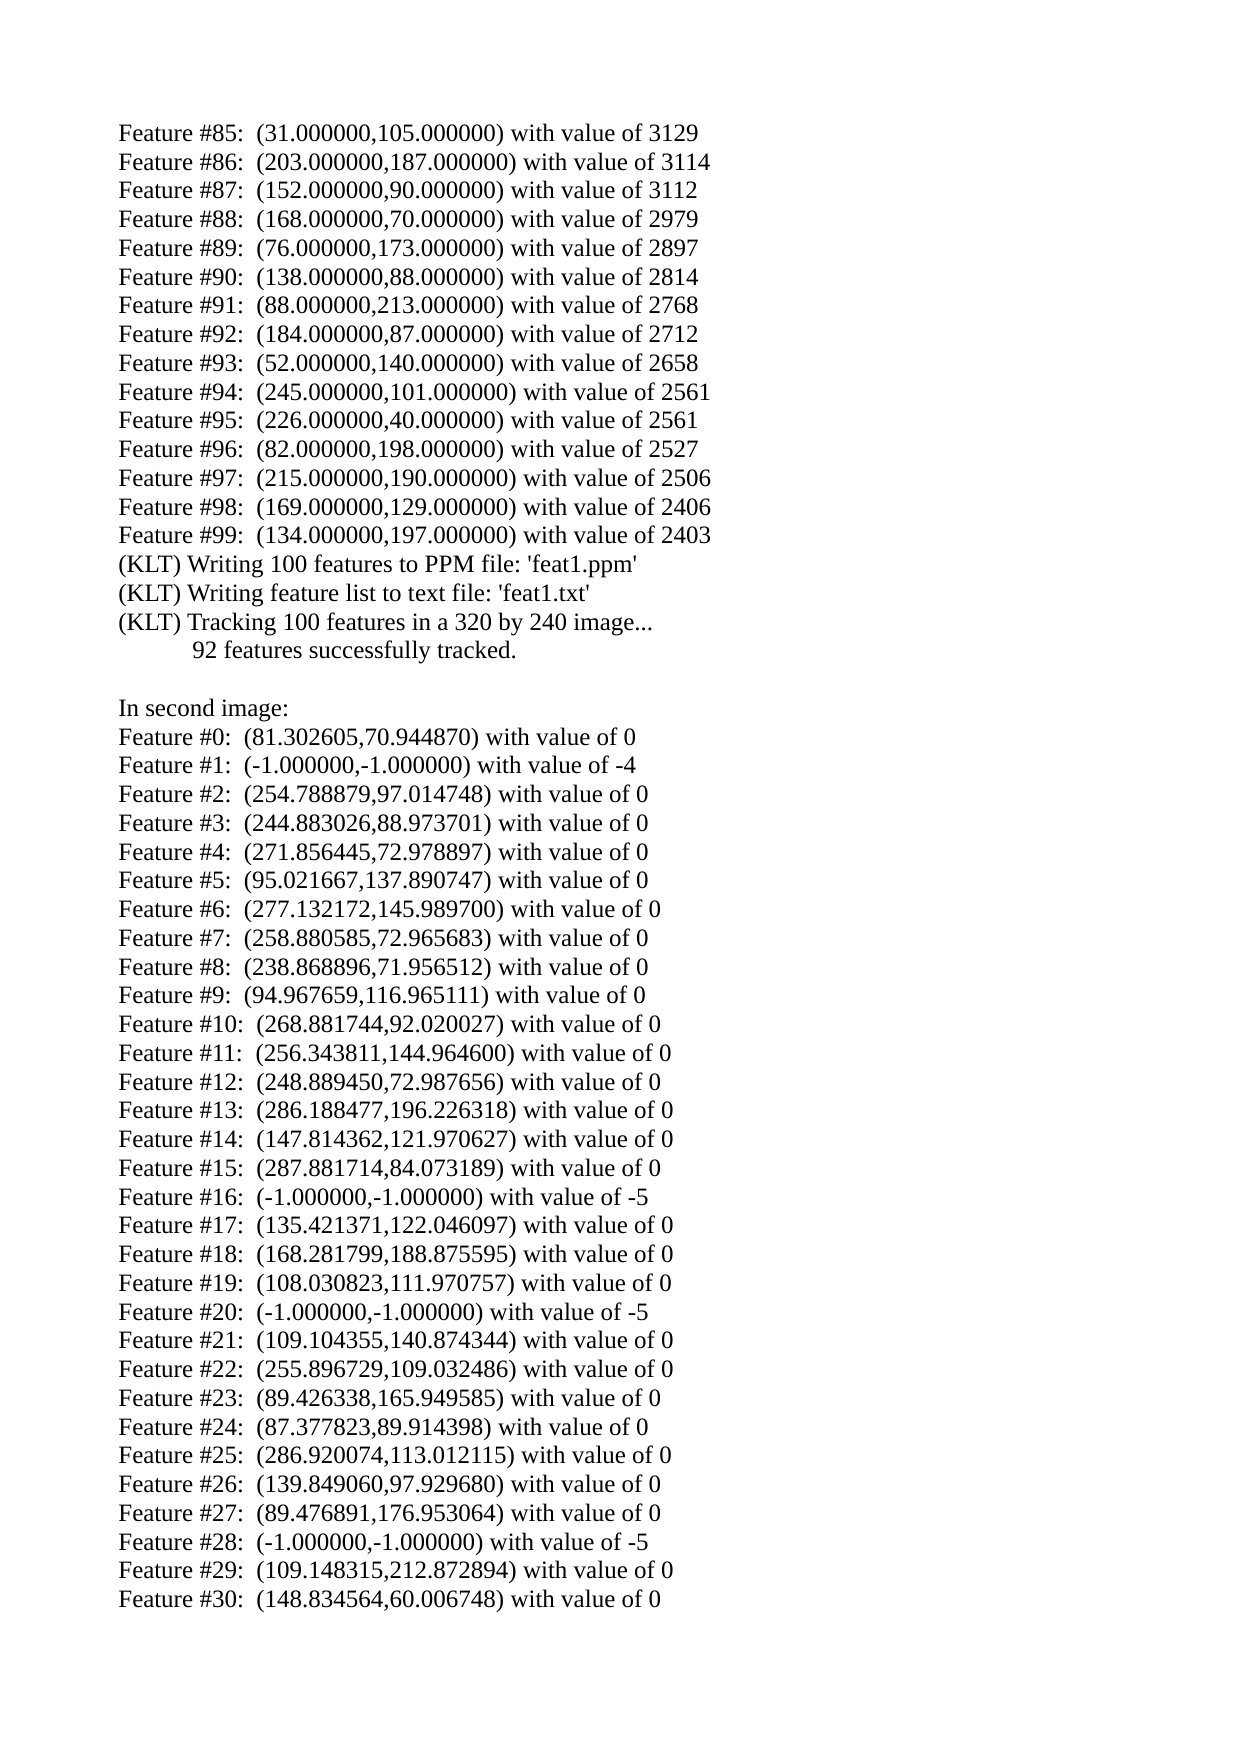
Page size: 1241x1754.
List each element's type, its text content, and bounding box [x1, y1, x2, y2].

text In second image: [118, 693, 1122, 722]
text (KLT) Tracking 100 features in a 320 by 240 image... [118, 607, 1122, 636]
text Feature #21: (109.104355,140.874344) with value of 0 [118, 1326, 1122, 1354]
text Feature #20: (-1.000000,-1.000000) with value of -5 [118, 1297, 1122, 1326]
text Feature #11: (256.343811,144.964600) with value of 0 [118, 1038, 1122, 1067]
text Feature #92: (184.000000,87.000000) with value of 2712 [118, 319, 1122, 348]
text Feature #25: (286.920074,113.012115) with value of 0 [118, 1441, 1122, 1469]
text Feature #93: (52.000000,140.000000) with value of 2658 [118, 348, 1122, 377]
text Feature #91: (88.000000,213.000000) with value of 2768 [118, 291, 1122, 319]
text Feature #9: (94.967659,116.965111) with value of 0 [118, 981, 1122, 1009]
text Feature #22: (255.896729,109.032486) with value of 0 [118, 1354, 1122, 1383]
text Feature #16: (-1.000000,-1.000000) with value of -5 [118, 1182, 1122, 1211]
text Feature #85: (31.000000,105.000000) with value of 3129 [118, 118, 1122, 147]
text Feature #1: (-1.000000,-1.000000) with value of -4 [118, 751, 1122, 779]
text Feature #2: (254.788879,97.014748) with value of 0 [118, 779, 1122, 808]
text Feature #94: (245.000000,101.000000) with value of 2561 [118, 377, 1122, 406]
text Feature #4: (271.856445,72.978897) with value of 0 [118, 837, 1122, 866]
text Feature #15: (287.881714,84.073189) with value of 0 [118, 1153, 1122, 1182]
text Feature #18: (168.281799,188.875595) with value of 0 [118, 1239, 1122, 1268]
text (KLT) Writing feature list to text file: 'feat1.txt' [118, 578, 1122, 607]
text Feature #27: (89.476891,176.953064) with value of 0 [118, 1498, 1122, 1527]
text Feature #95: (226.000000,40.000000) with value of 2561 [118, 406, 1122, 434]
text Feature #17: (135.421371,122.046097) with value of 0 [118, 1211, 1122, 1239]
text Feature #89: (76.000000,173.000000) with value of 2897 [118, 233, 1122, 262]
text Feature #8: (238.868896,71.956512) with value of 0 [118, 952, 1122, 981]
text Feature #26: (139.849060,97.929680) with value of 0 [118, 1469, 1122, 1498]
text Feature #12: (248.889450,72.987656) with value of 0 [118, 1067, 1122, 1096]
text Feature #87: (152.000000,90.000000) with value of 3112 [118, 176, 1122, 204]
text Feature #30: (148.834564,60.006748) with value of 0 [118, 1584, 1122, 1613]
text 92 features successfully tracked. [118, 636, 1122, 664]
text Feature #99: (134.000000,197.000000) with value of 2403 [118, 521, 1122, 549]
text Feature #3: (244.883026,88.973701) with value of 0 [118, 808, 1122, 837]
text Feature #19: (108.030823,111.970757) with value of 0 [118, 1268, 1122, 1297]
text Feature #0: (81.302605,70.944870) with value of 0 [118, 722, 1122, 751]
text Feature #7: (258.880585,72.965683) with value of 0 [118, 923, 1122, 952]
text Feature #23: (89.426338,165.949585) with value of 0 [118, 1383, 1122, 1412]
text Feature #90: (138.000000,88.000000) with value of 2814 [118, 262, 1122, 291]
text Feature #97: (215.000000,190.000000) with value of 2506 [118, 463, 1122, 492]
text Feature #14: (147.814362,121.970627) with value of 0 [118, 1124, 1122, 1153]
text Feature #24: (87.377823,89.914398) with value of 0 [118, 1412, 1122, 1441]
text Feature #28: (-1.000000,-1.000000) with value of -5 [118, 1527, 1122, 1556]
text Feature #10: (268.881744,92.020027) with value of 0 [118, 1009, 1122, 1038]
text (KLT) Writing 100 features to PPM file: 'feat1.ppm' [118, 549, 1122, 578]
text Feature #6: (277.132172,145.989700) with value of 0 [118, 894, 1122, 923]
text Feature #98: (169.000000,129.000000) with value of 2406 [118, 492, 1122, 521]
text Feature #86: (203.000000,187.000000) with value of 3114 [118, 147, 1122, 176]
text Feature #13: (286.188477,196.226318) with value of 0 [118, 1096, 1122, 1124]
text Feature #5: (95.021667,137.890747) with value of 0 [118, 866, 1122, 894]
text Feature #29: (109.148315,212.872894) with value of 0 [118, 1556, 1122, 1584]
text Feature #88: (168.000000,70.000000) with value of 2979 [118, 204, 1122, 233]
text Feature #96: (82.000000,198.000000) with value of 2527 [118, 434, 1122, 463]
